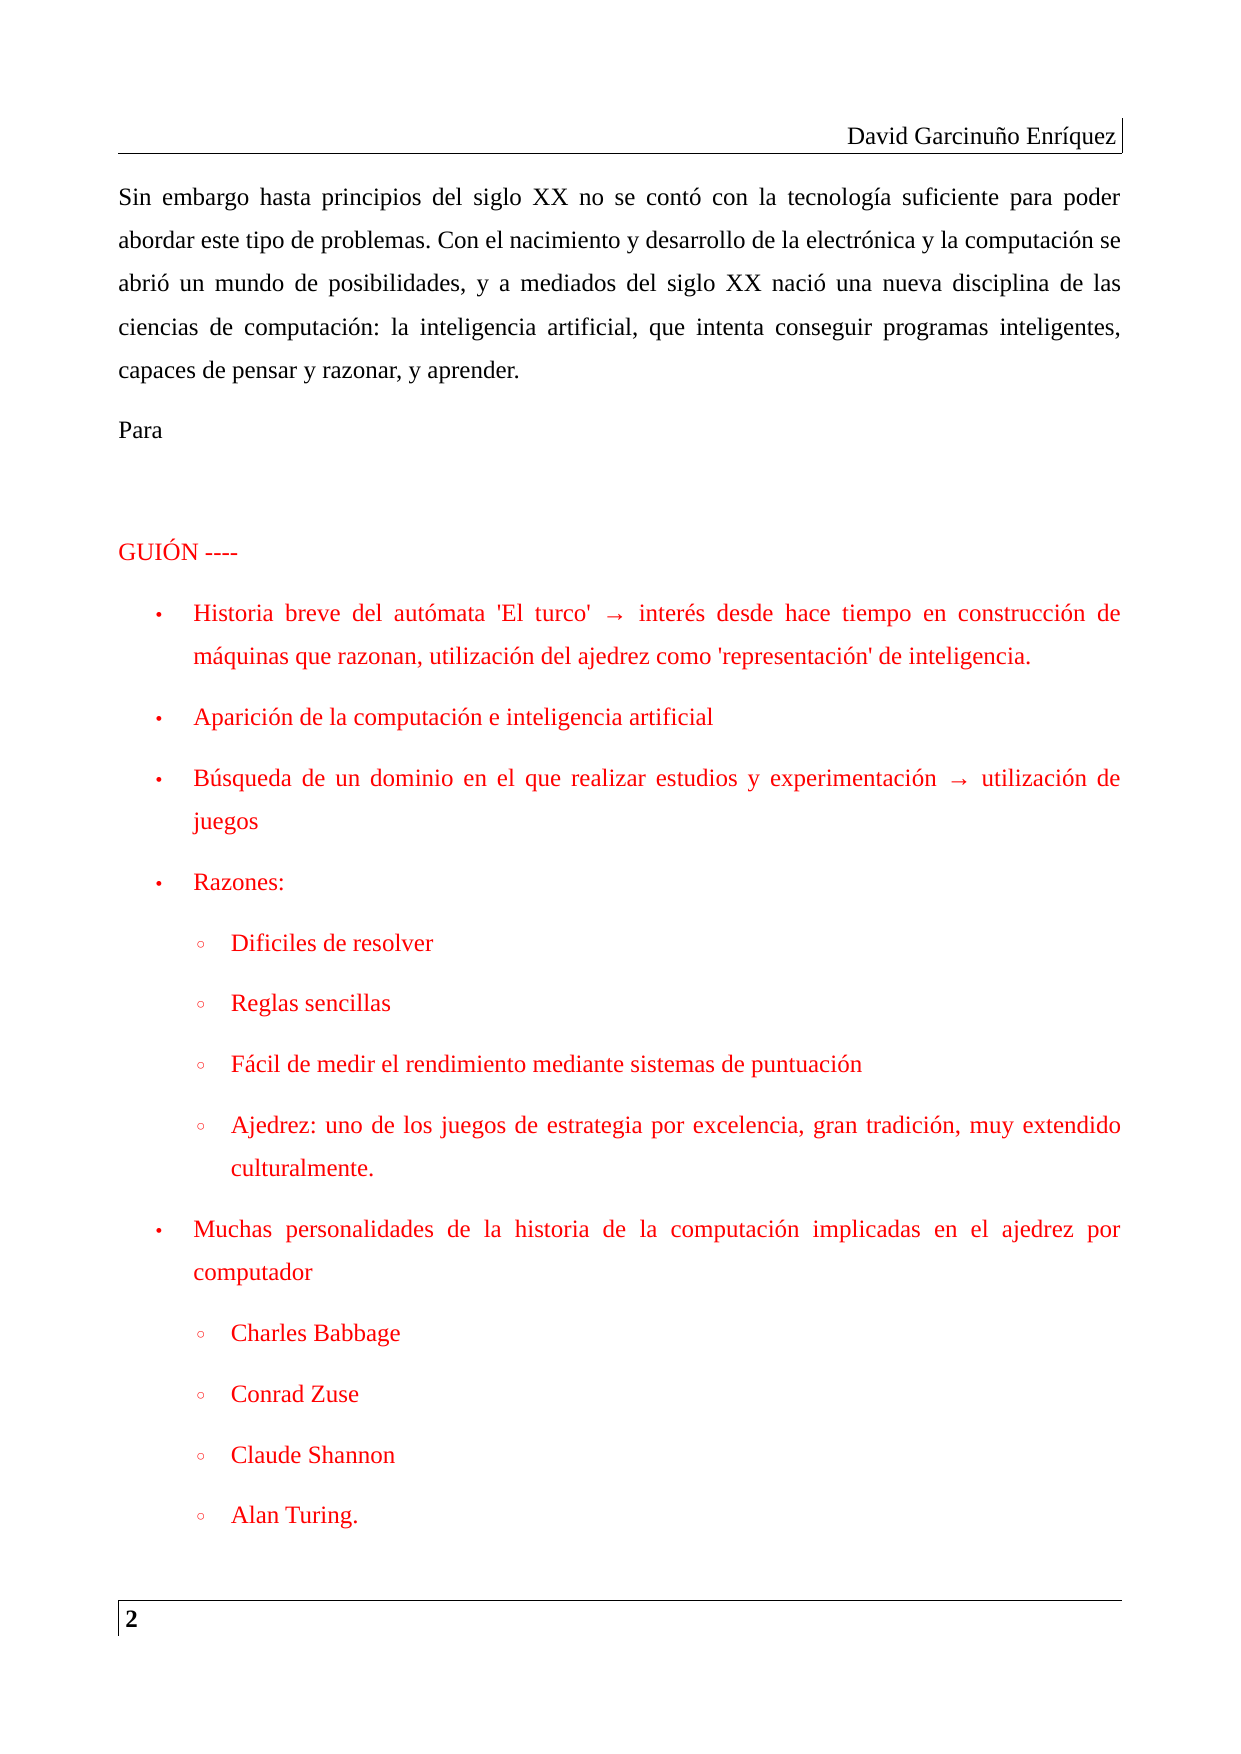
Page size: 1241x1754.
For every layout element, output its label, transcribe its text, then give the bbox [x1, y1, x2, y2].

list Búsqueda de un dominio en el que realizar estudios y experimentación → utilización de juegos [156, 763, 1122, 835]
text GUIÓN ---- [118, 537, 1122, 566]
list Dificiles de resolver [193, 928, 1122, 956]
list Charles Babbage [193, 1318, 1122, 1347]
list Alan Turing. [193, 1501, 1122, 1529]
list Razones: [156, 867, 1122, 896]
text Para [118, 416, 1122, 444]
list Fácil de medir el rendimiento mediante sistemas de puntuación [193, 1049, 1122, 1078]
list Claude Shannon [193, 1440, 1122, 1468]
list Reglas sencillas [193, 988, 1122, 1017]
list Aparición de la computación e inteligencia artificial [156, 702, 1122, 731]
list Conrad Zuse [193, 1379, 1122, 1408]
text Sin embargo hasta principios del siglo XX no se contó con la tecnología suficiente para poder abordar este tipo de problemas. Con el nacimiento y desarrollo de la electrónica y la computación se abrió un mundo de posibilidades, y a mediados del siglo XX nació una nueva disciplina de las ciencias de computación: la inteligencia artificial, que intenta conseguir programas inteligentes, capaces de pensar y razonar, y aprender. [118, 182, 1122, 383]
list Ajedrez: uno de los juegos de estrategia por excelencia, gran tradición, muy extendido culturalmente. [193, 1110, 1122, 1182]
list Muchas personalidades de la historia de la computación implicadas en el ajedrez por computador [156, 1214, 1122, 1286]
list Historia breve del autómata 'El turco' → interés desde hace tiempo en construcción de máquinas que razonan, utilización del ajedrez como 'representación' de inteligencia. [156, 598, 1122, 670]
